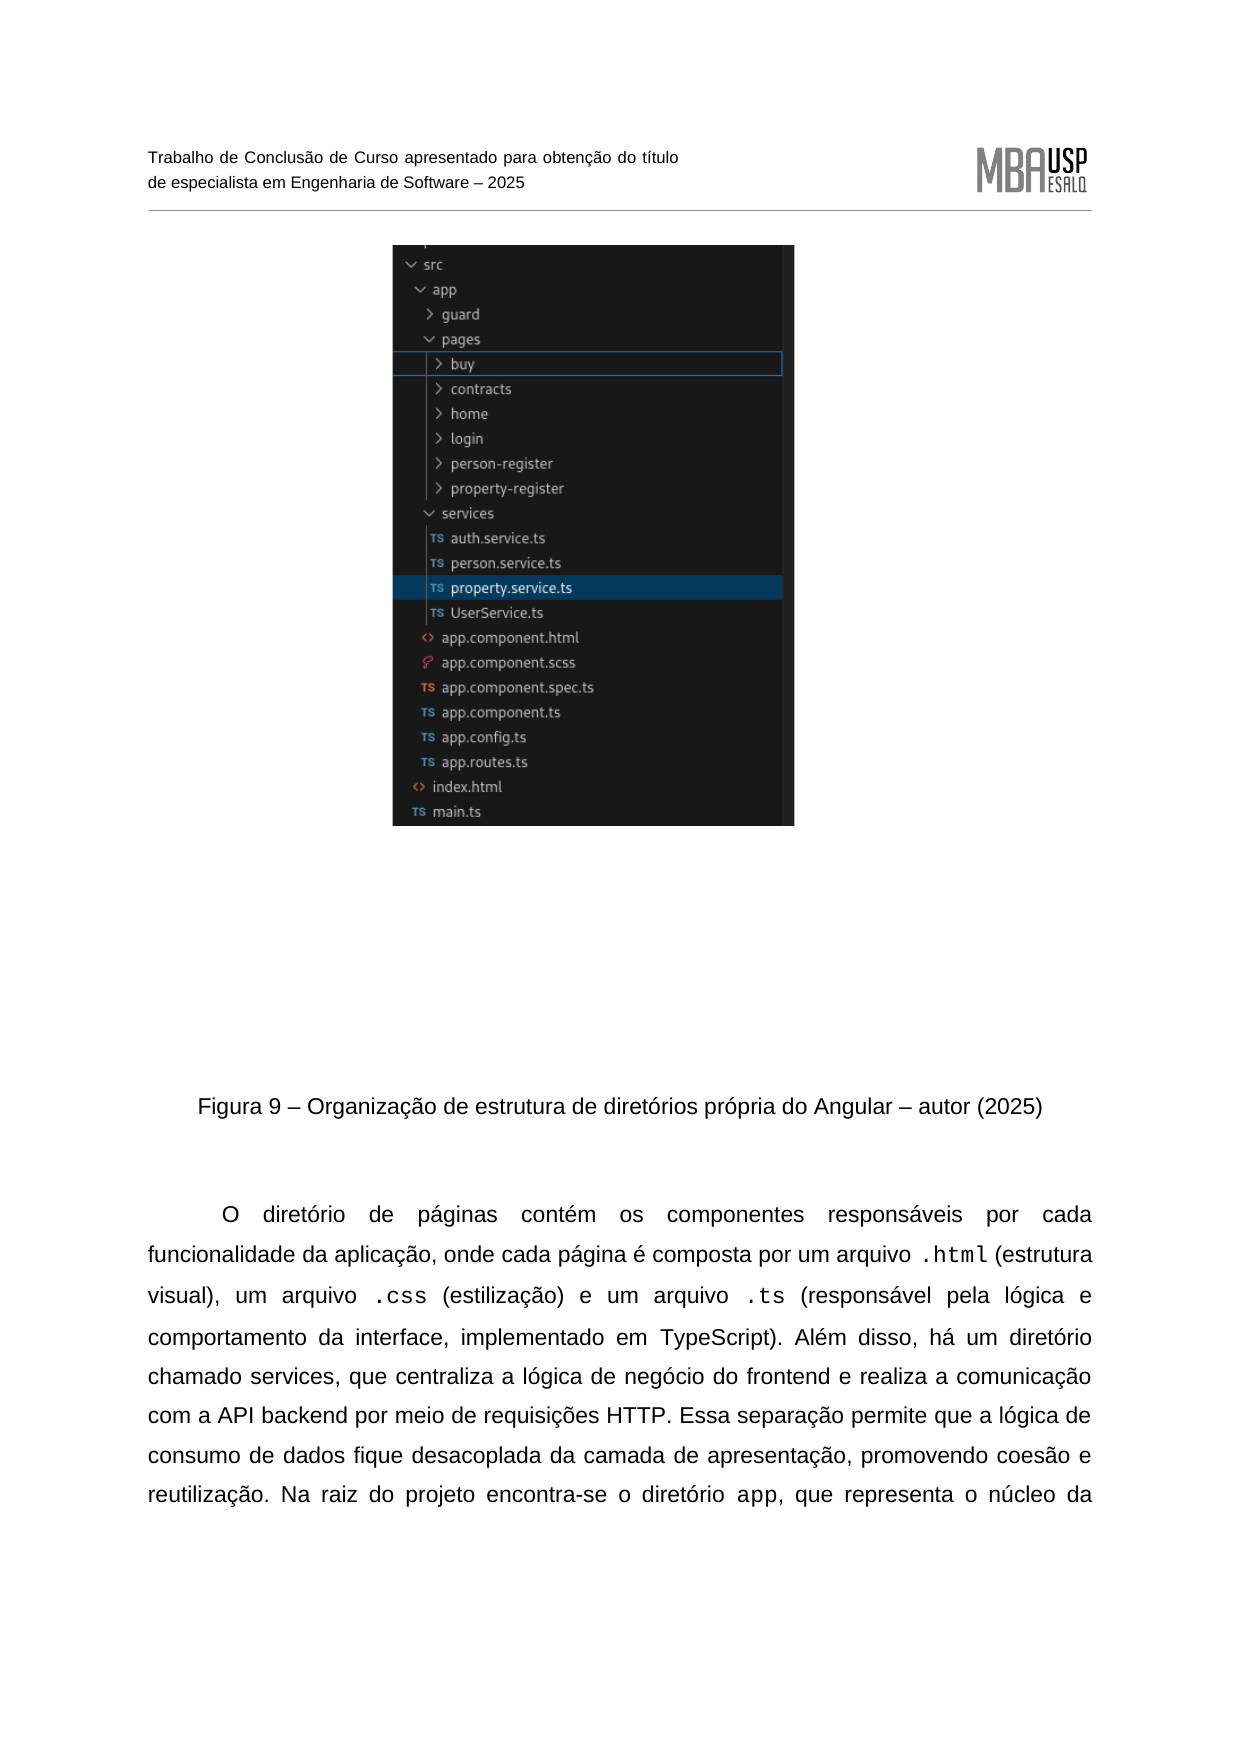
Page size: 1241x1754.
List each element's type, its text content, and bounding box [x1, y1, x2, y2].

text Figura 9 – Organização de estrutura de diretórios própria do Angular – autor (2025) [148, 1093, 1092, 1119]
picture [972, 146, 1092, 195]
text O diretório de páginas contém os componentes responsáveis por cada funcionalidade da aplicação, onde cada página é composta por um arquivo .html (estrutura visual), um arquivo .css (estilização) e um arquivo .ts (responsável pela lógica e comportamento da interface, implementado em TypeScript). Além disso, há um diretório chamado services, que centraliza a lógica de negócio do frontend e realiza a comunicação com a API backend por meio de requisições HTTP. Essa separação permite que a lógica de consumo de dados fique desacoplada da camada de apresentação, promovendo coesão e reutilização. Na raiz do projeto encontra-se o diretório app, que representa o núcleo da [148, 1201, 1092, 1510]
picture [392, 245, 795, 826]
